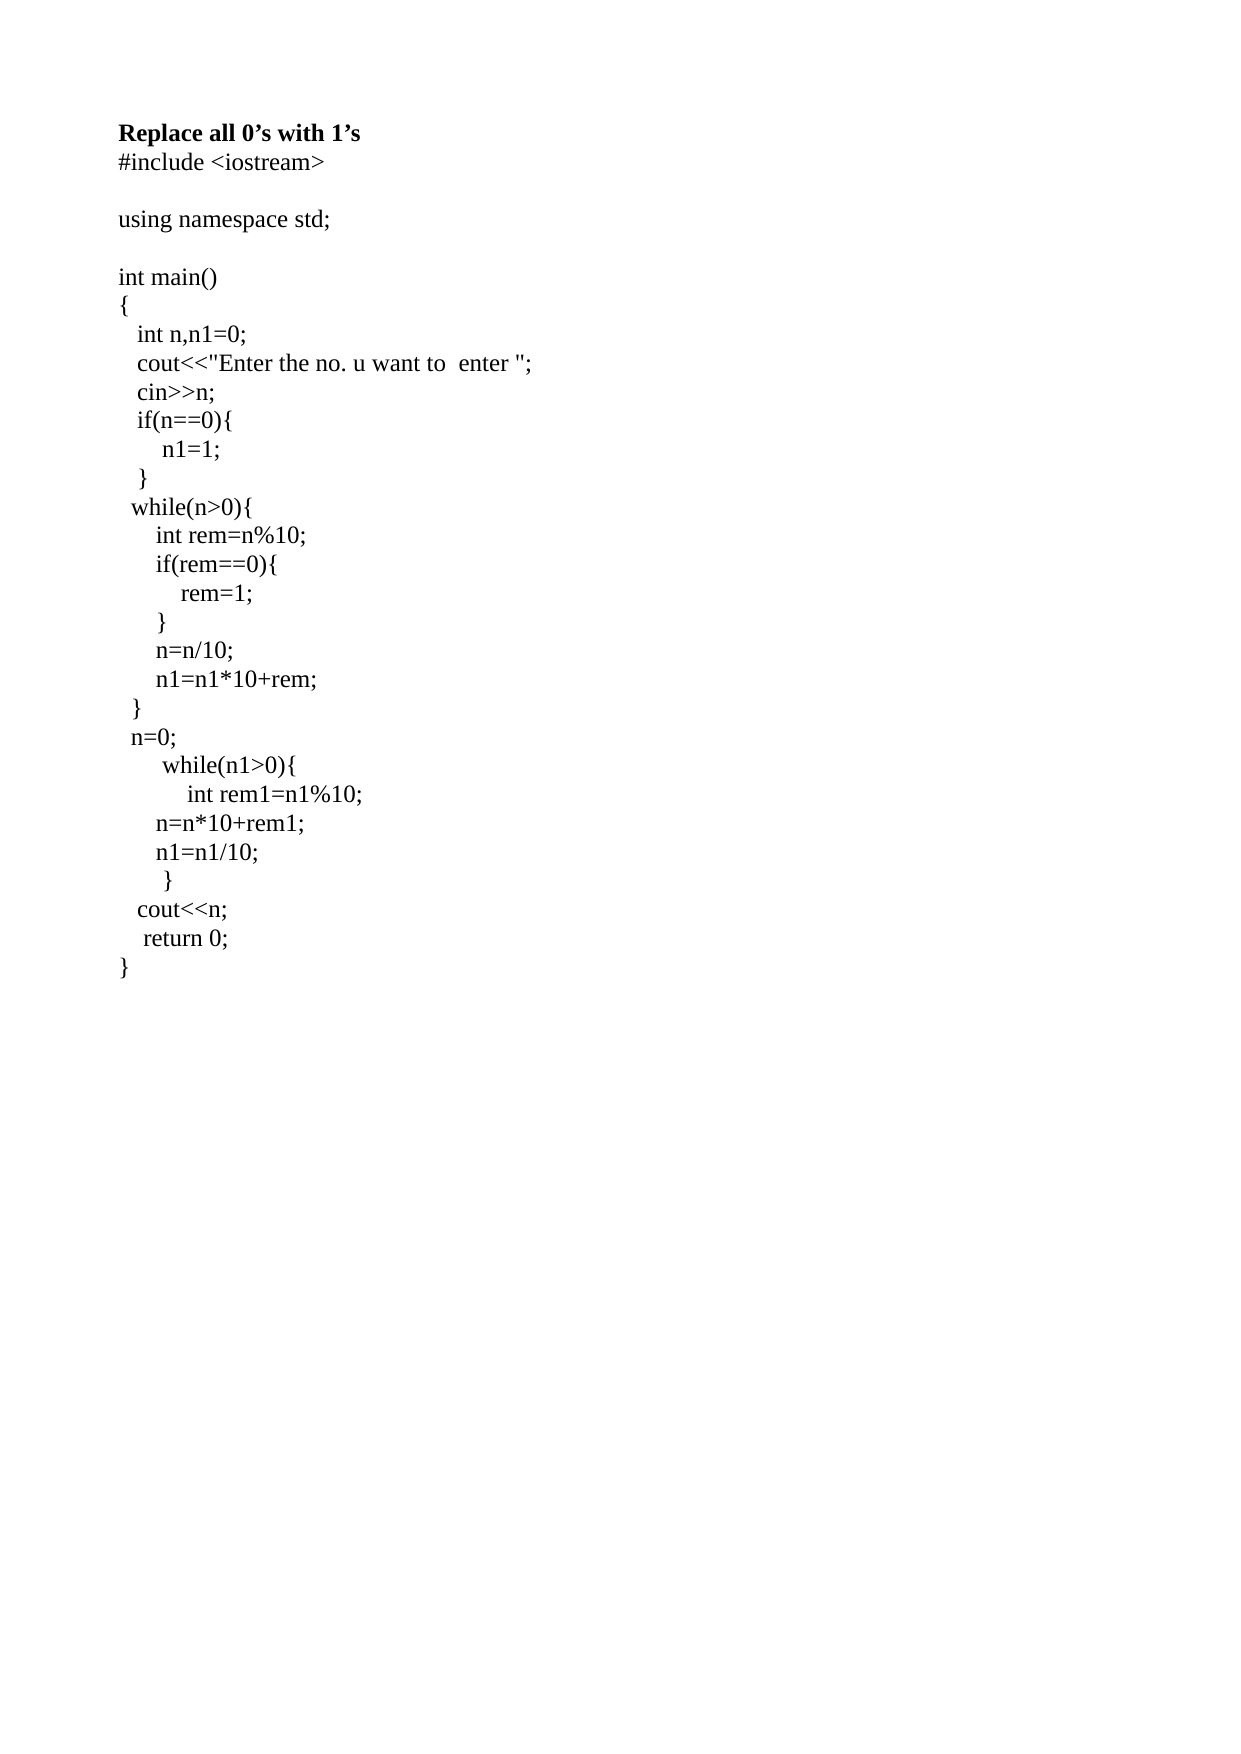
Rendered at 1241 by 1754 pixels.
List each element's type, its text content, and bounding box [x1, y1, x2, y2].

text int rem=n%10; [118, 521, 1122, 549]
text n1=n1*10+rem; [118, 664, 1122, 693]
text Replace all 0’s with 1’s [118, 118, 1122, 147]
text { [118, 291, 1122, 319]
text int n,n1=0; [118, 319, 1122, 348]
text return 0; [118, 923, 1122, 952]
text n1=n1/10; [118, 837, 1122, 866]
text } [118, 952, 1122, 981]
text while(n>0){ [118, 492, 1122, 521]
text #include <iostream> [118, 147, 1122, 176]
text using namespace std; [118, 204, 1122, 233]
text rem=1; [118, 578, 1122, 607]
text int rem1=n1%10; [118, 779, 1122, 808]
text } [118, 463, 1122, 492]
text n1=1; [118, 434, 1122, 463]
text if(rem==0){ [118, 549, 1122, 578]
text n=0; [118, 722, 1122, 751]
text cin>>n; [118, 377, 1122, 406]
text n=n*10+rem1; [118, 808, 1122, 837]
text } [118, 866, 1122, 894]
text int main() [118, 262, 1122, 291]
text cout<<"Enter the no. u want to enter "; [118, 348, 1122, 377]
text cout<<n; [118, 894, 1122, 923]
text n=n/10; [118, 636, 1122, 664]
text } [118, 607, 1122, 636]
text while(n1>0){ [118, 751, 1122, 779]
text if(n==0){ [118, 406, 1122, 434]
text } [118, 693, 1122, 722]
